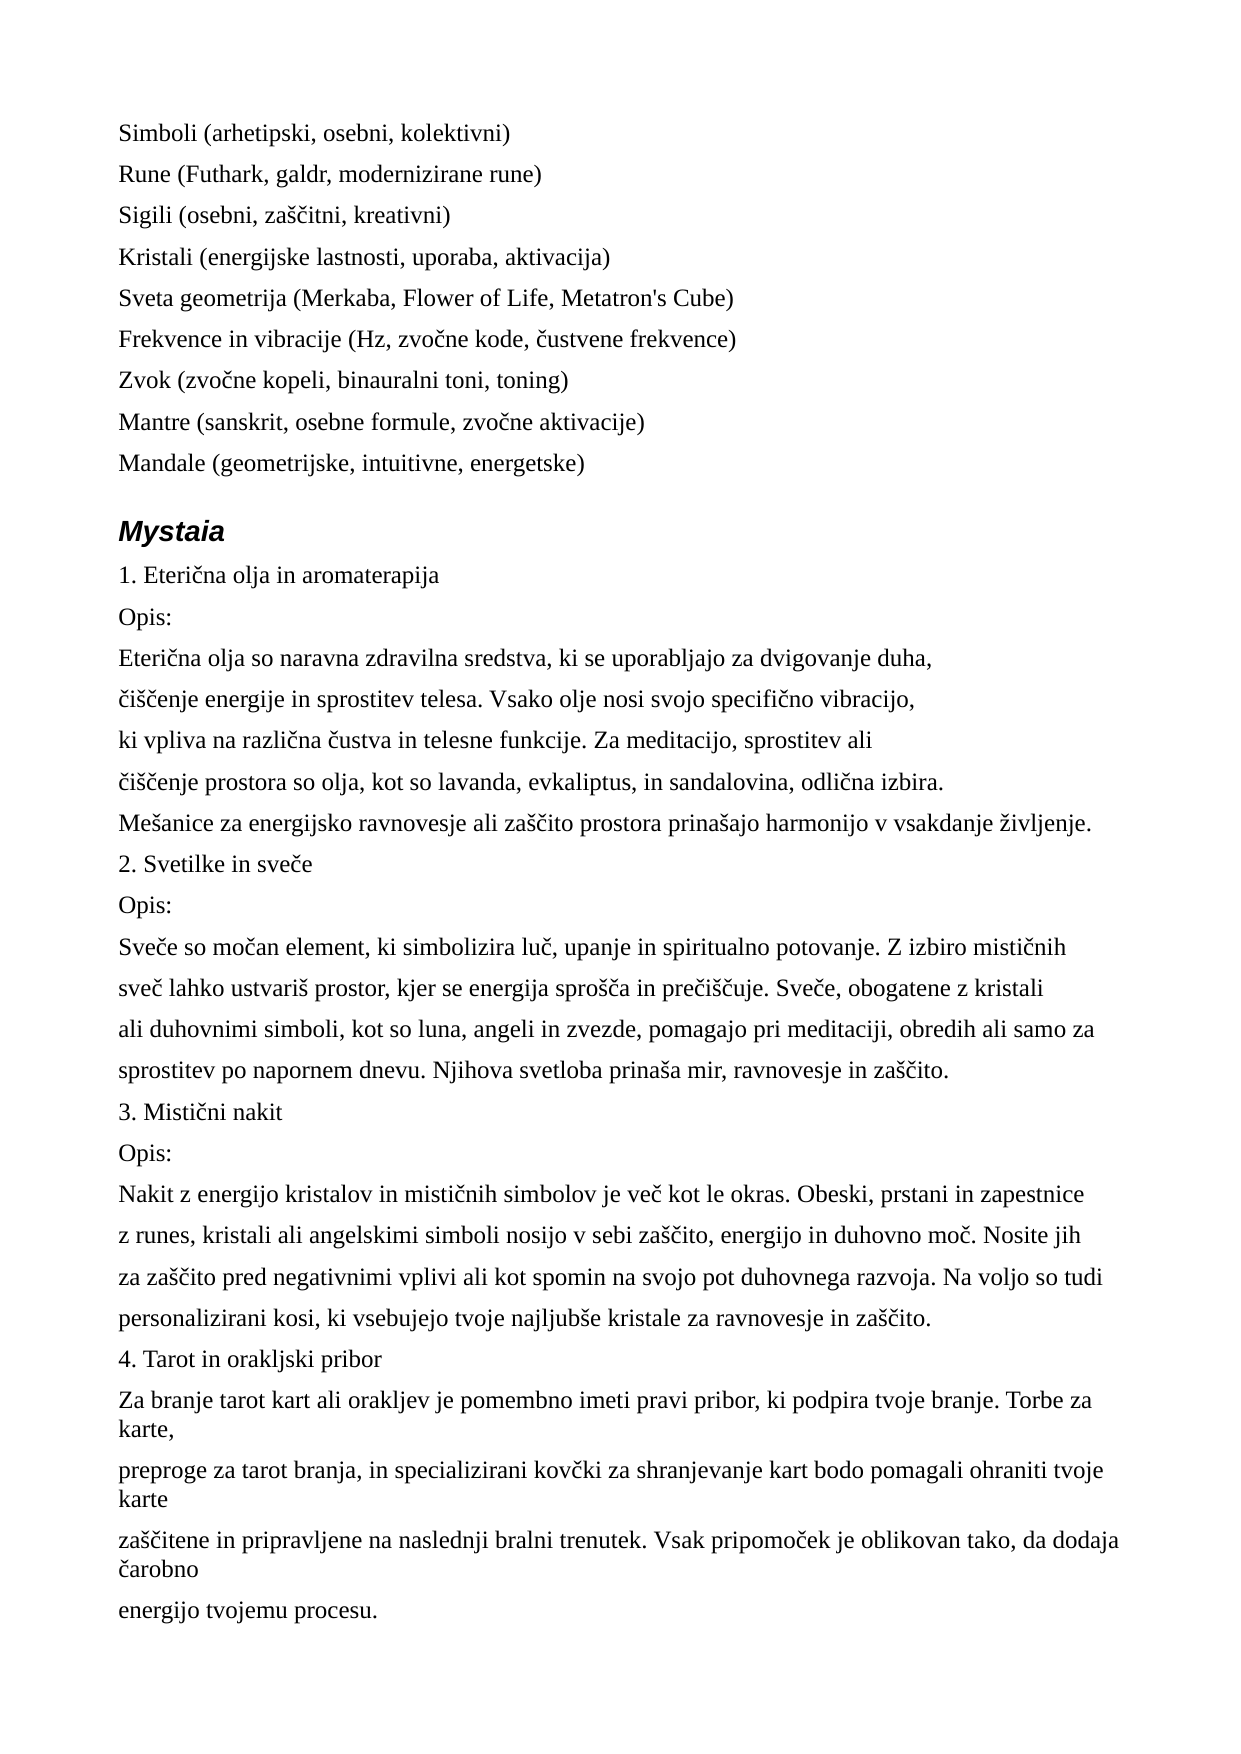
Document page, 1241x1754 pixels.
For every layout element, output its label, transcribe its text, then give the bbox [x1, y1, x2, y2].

text 3. Mistični nakit [118, 1097, 1122, 1125]
text preproge za tarot branja, in specializirani kovčki za shranjevanje kart bodo pomagali ohraniti tvoje karte [118, 1455, 1122, 1513]
text Eterična olja so naravna zdravilna sredstva, ki se uporabljajo za dvigovanje duha, [118, 643, 1122, 672]
text Opis: [118, 890, 1122, 919]
text Opis: [118, 1138, 1122, 1167]
text Sveta geometrija (Merkaba, Flower of Life, Metatron's Cube) [118, 283, 1122, 312]
text 2. Svetilke in sveče [118, 849, 1122, 878]
text ali duhovnimi simboli, kot so luna, angeli in zvezde, pomagajo pri meditaciji, obredih ali samo za [118, 1014, 1122, 1043]
text Simboli (arhetipski, osebni, kolektivni) [118, 118, 1122, 147]
text 4. Tarot in orakljski pribor [118, 1344, 1122, 1373]
text z runes, kristali ali angelskimi simboli nosijo v sebi zaščito, energijo in duhovno moč. Nosite jih [118, 1220, 1122, 1249]
text personalizirani kosi, ki vsebujejo tvoje najljubše kristale za ravnovesje in zaščito. [118, 1303, 1122, 1332]
text Za branje tarot kart ali orakljev je pomembno imeti pravi pribor, ki podpira tvoje branje. Torbe za karte, [118, 1385, 1122, 1443]
text sprostitev po napornem dnevu. Njihova svetloba prinaša mir, ravnovesje in zaščito. [118, 1055, 1122, 1084]
text Mantre (sanskrit, osebne formule, zvočne aktivacije) [118, 407, 1122, 436]
text za zaščito pred negativnimi vplivi ali kot spomin na svojo pot duhovnega razvoja. Na voljo so tudi [118, 1262, 1122, 1290]
text ki vpliva na različna čustva in telesne funkcije. Za meditacijo, sprostitev ali [118, 725, 1122, 754]
text sveč lahko ustvariš prostor, kjer se energija sprošča in prečiščuje. Sveče, obogatene z kristali [118, 973, 1122, 1002]
text 1. Eterična olja in aromaterapija [118, 560, 1122, 589]
text čiščenje energije in sprostitev telesa. Vsako olje nosi svojo specifično vibracijo, [118, 684, 1122, 713]
text Mešanice za energijsko ravnovesje ali zaščito prostora prinašajo harmonijo v vsakdanje življenje. [118, 808, 1122, 837]
text Kristali (energijske lastnosti, uporaba, aktivacija) [118, 242, 1122, 271]
text Frekvence in vibracije (Hz, zvočne kode, čustvene frekvence) [118, 324, 1122, 353]
subtitle Mystaia [118, 514, 1122, 548]
text Mandale (geometrijske, intuitivne, energetske) [118, 448, 1122, 477]
text Zvok (zvočne kopeli, binauralni toni, toning) [118, 366, 1122, 394]
text Nakit z energijo kristalov in mističnih simbolov je več kot le okras. Obeski, prstani in zapestnice [118, 1179, 1122, 1208]
text čiščenje prostora so olja, kot so lavanda, evkaliptus, in sandalovina, odlična izbira. [118, 767, 1122, 795]
text Opis: [118, 602, 1122, 630]
text zaščitene in pripravljene na naslednji bralni trenutek. Vsak pripomoček je oblikovan tako, da dodaja čarobno [118, 1525, 1122, 1583]
text Sigili (osebni, zaščitni, kreativni) [118, 201, 1122, 229]
text Rune (Futhark, galdr, modernizirane rune) [118, 159, 1122, 188]
text Sveče so močan element, ki simbolizira luč, upanje in spiritualno potovanje. Z izbiro mističnih [118, 932, 1122, 960]
text energijo tvojemu procesu. [118, 1595, 1122, 1624]
